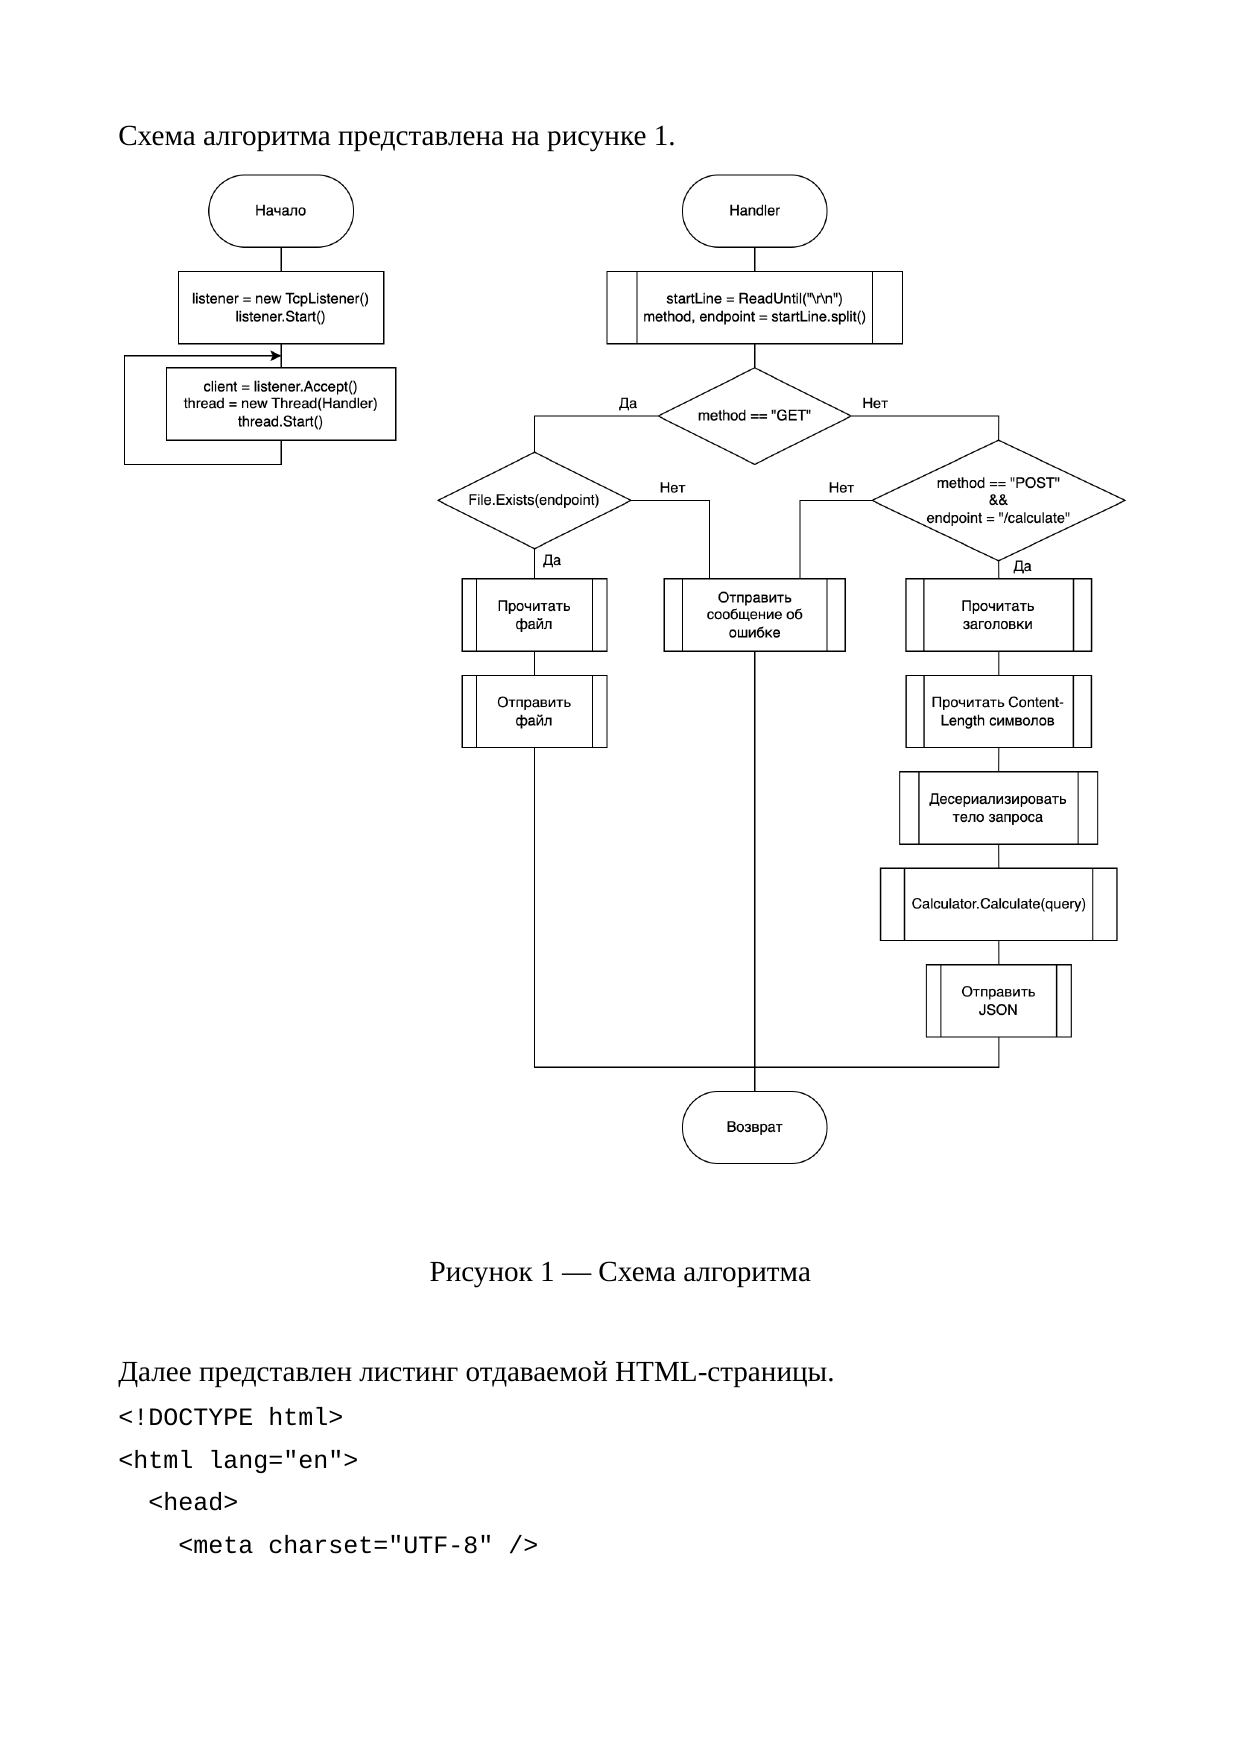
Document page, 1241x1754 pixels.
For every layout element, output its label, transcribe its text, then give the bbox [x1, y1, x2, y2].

text <!DOCTYPE html> [118, 1405, 1122, 1433]
text <meta charset="UTF-8" /> [118, 1532, 1122, 1561]
text <html lang="en"> [118, 1447, 1122, 1476]
text <head> [118, 1490, 1122, 1518]
picture [109, 168, 1132, 1170]
text Схема алгоритма представлена на рисунке 1. [118, 118, 1122, 152]
text Рисунок 1 — Схема алгоритма [118, 1254, 1122, 1287]
text Далее представлен листинг отдаваемой HTML-страницы. [118, 1354, 1122, 1388]
